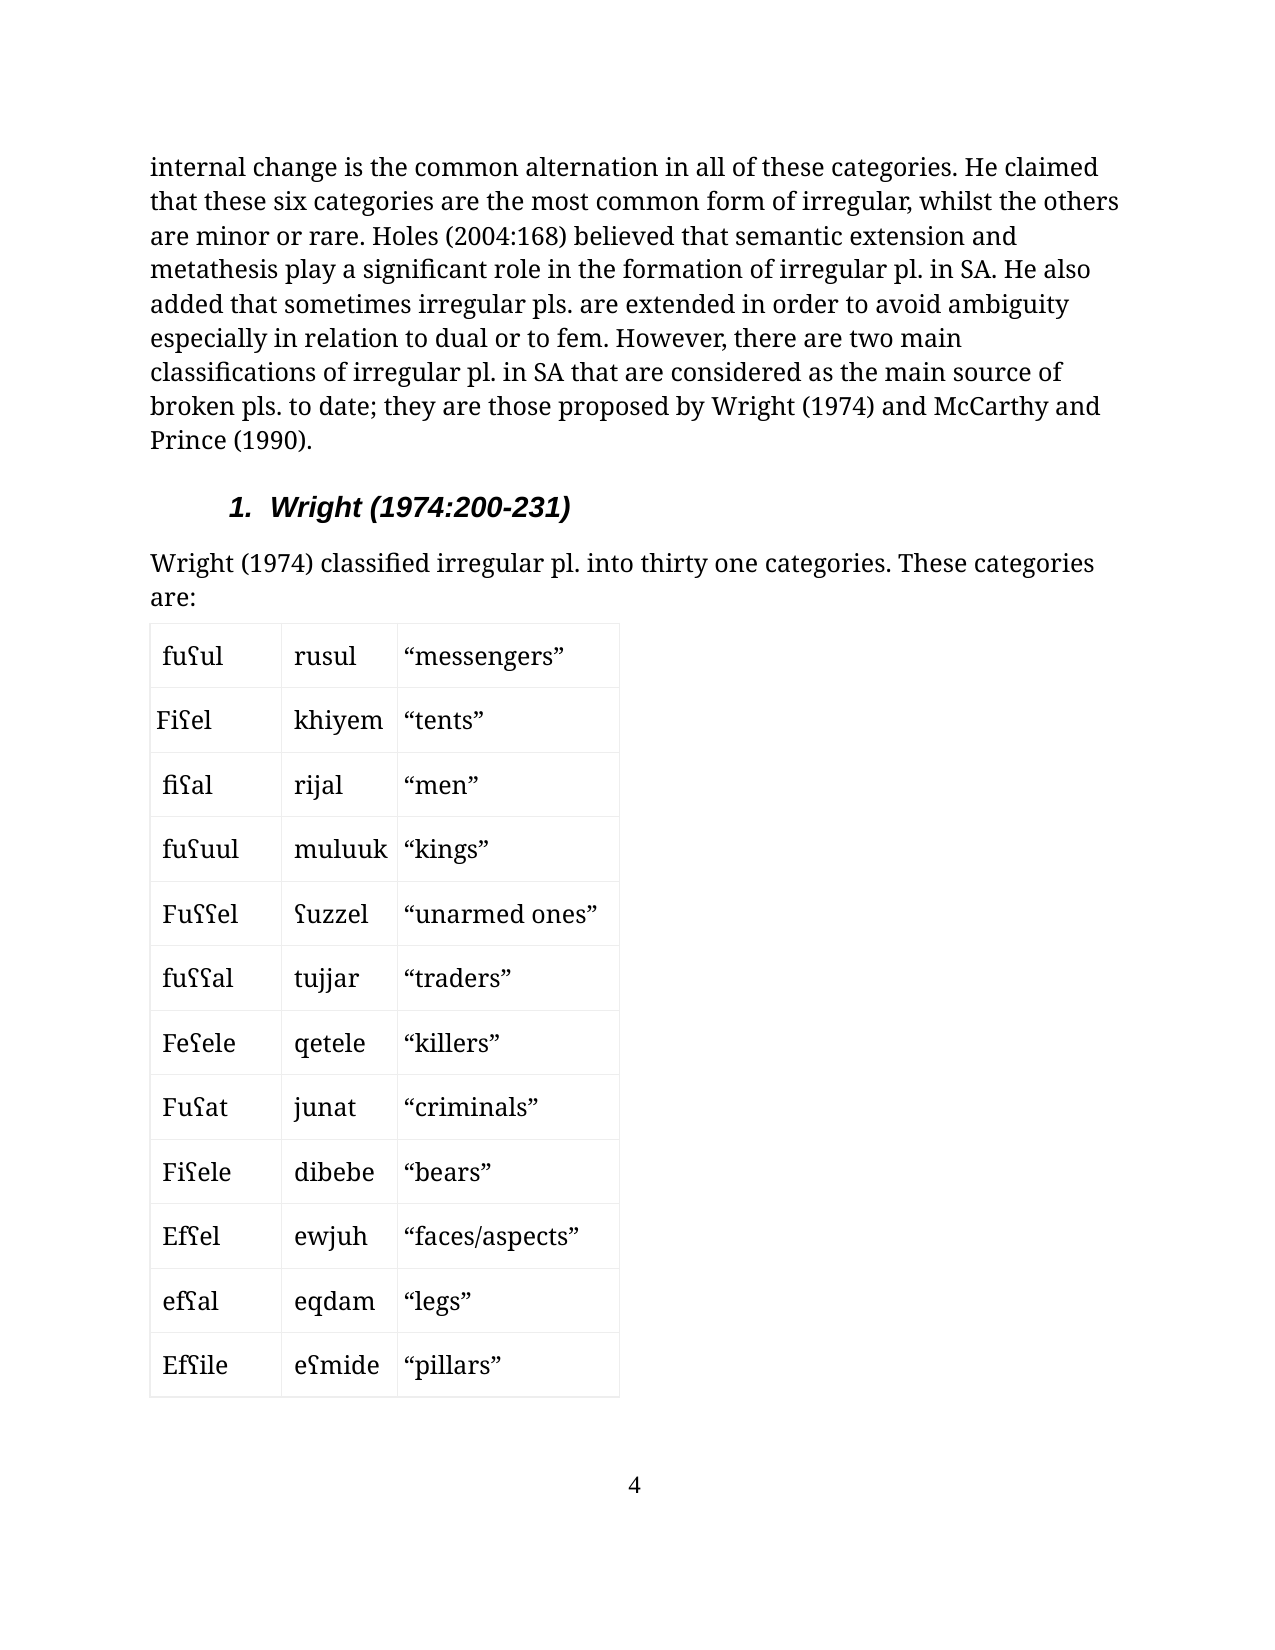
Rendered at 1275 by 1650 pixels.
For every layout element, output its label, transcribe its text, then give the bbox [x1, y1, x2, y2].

table_cell junat [282, 1075, 397, 1138]
table_cell fiʕal [151, 753, 281, 816]
table_cell eʕmide [282, 1333, 397, 1396]
table_cell muluuk [282, 817, 397, 881]
table_cell “tents” [398, 688, 619, 752]
table_cell qetele [282, 1011, 397, 1074]
table_header rusul [282, 624, 397, 687]
table_cell “kings” [398, 817, 619, 881]
table_cell “pillars” [398, 1333, 619, 1396]
table_cell khiyem [282, 688, 397, 752]
text internal change is the common alternation in all of these categories. He claimed that these six categories are the most common form of irregular, whilst the others are minor or rare. Holes (2004:168) believed that semantic extension and metathesis play a significant role in the formation of irregular pl. in SA. He also added that sometimes irregular pls. are extended in order to avoid ambiguity especially in relation to dual or to fem. However, there are two main classifications of irregular pl. in SA that are considered as the main source of broken pls. to date; they are those proposed by Wright (1974) and McCarthy and Prince (1990). [150, 150, 1125, 457]
table_cell tujjar [282, 946, 397, 1009]
table_header “messengers” [398, 624, 619, 687]
table_cell “killers” [398, 1011, 619, 1074]
table_cell Efʕile [151, 1333, 281, 1396]
table_cell Fuʕat [151, 1075, 281, 1138]
table_cell Feʕele [151, 1011, 281, 1074]
table_cell fuʕuul [151, 817, 281, 881]
table_header fuʕul [151, 624, 281, 687]
table_cell dibebe [282, 1140, 397, 1203]
table_cell Fiʕele [151, 1140, 281, 1203]
table_cell “faces/aspects” [398, 1204, 619, 1267]
table_cell “legs” [398, 1269, 619, 1332]
table_cell eqdam [282, 1269, 397, 1332]
table_cell ewjuh [282, 1204, 397, 1267]
table_cell “traders” [398, 946, 619, 1009]
table_cell Fuʕʕel [151, 882, 281, 945]
subtitle Wright (1974:200-231) [228, 491, 1125, 524]
table_cell “criminals” [398, 1075, 619, 1138]
table_cell “men” [398, 753, 619, 816]
table_cell Fiʕel [151, 688, 281, 752]
table_cell efʕal [151, 1269, 281, 1332]
table_cell Efʕel [151, 1204, 281, 1267]
table_cell “bears” [398, 1140, 619, 1203]
text Wright (1974) classified irregular pl. into thirty one categories. These categories are: [150, 546, 1125, 614]
table_cell rijal [282, 753, 397, 816]
table_cell “unarmed ones” [398, 882, 619, 945]
table_cell fuʕʕal [151, 946, 281, 1009]
table_cell ʕuzzel [282, 882, 397, 945]
